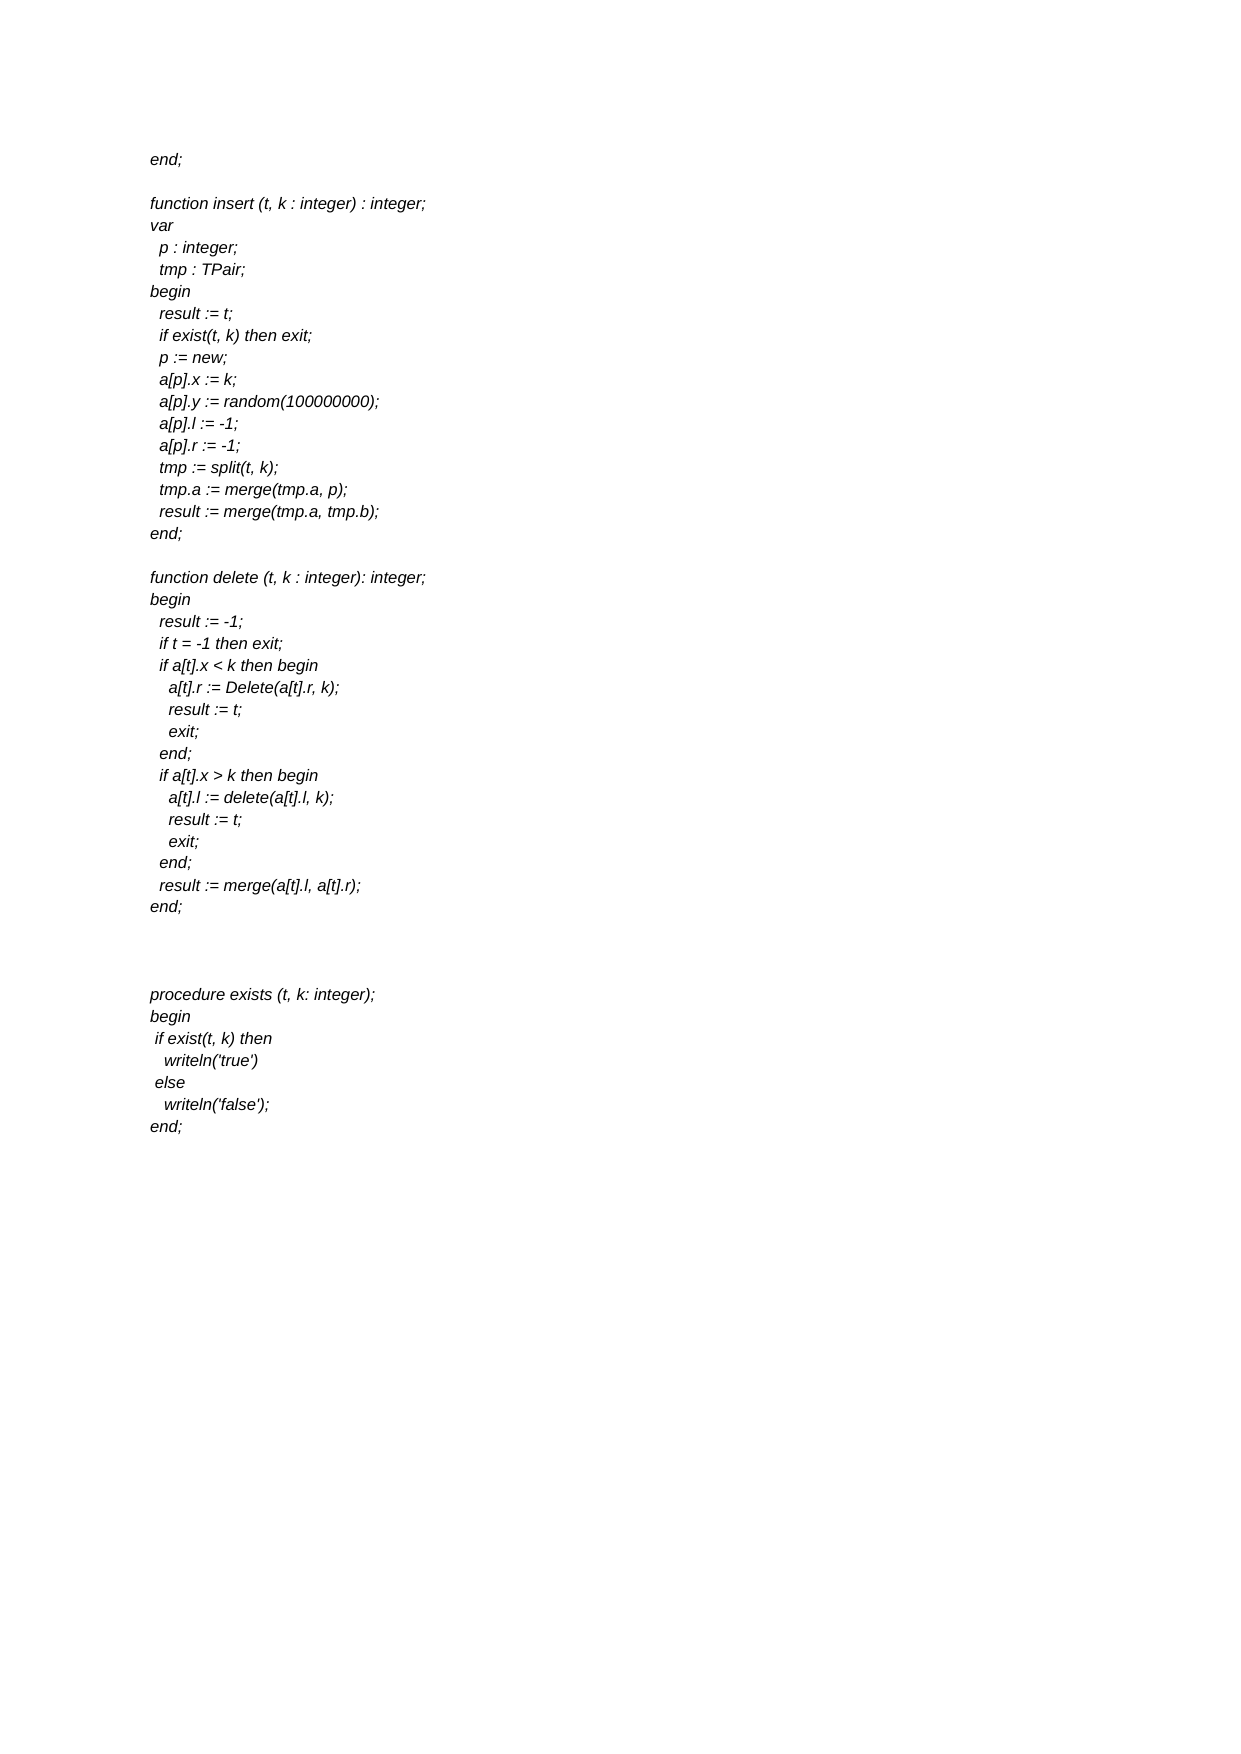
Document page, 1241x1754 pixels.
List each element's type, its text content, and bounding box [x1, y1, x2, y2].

text result := merge(a[t].l, a[t].r); [150, 875, 1090, 894]
text a[t].l := delete(a[t].l, k); [150, 787, 1090, 807]
text result := t; [150, 304, 1090, 323]
text p : integer; [150, 238, 1090, 257]
text a[p].x := k; [150, 370, 1090, 389]
text begin [150, 282, 1090, 301]
text end; [150, 743, 1090, 763]
text if t = -1 then exit; [150, 633, 1090, 653]
text result := -1; [150, 612, 1090, 631]
text p := new; [150, 348, 1090, 367]
text exit; [150, 721, 1090, 741]
text result := t; [150, 699, 1090, 719]
text function delete (t, k : integer): integer; [150, 568, 1090, 587]
text a[t].r := Delete(a[t].r, k); [150, 677, 1090, 697]
text writeln('true') [150, 1051, 1090, 1070]
text a[p].y := random(100000000); [150, 392, 1090, 411]
text tmp.a := merge(tmp.a, p); [150, 480, 1090, 499]
text if a[t].x > k then begin [150, 765, 1090, 784]
text if exist(t, k) then [150, 1029, 1090, 1048]
text var [150, 216, 1090, 235]
text end; [150, 524, 1090, 543]
text a[p].r := -1; [150, 436, 1090, 455]
text else [150, 1073, 1090, 1092]
text end; [150, 1117, 1090, 1136]
text function insert (t, k : integer) : integer; [150, 194, 1090, 213]
text procedure exists (t, k: integer); [150, 985, 1090, 1004]
text end; [150, 150, 1090, 169]
text begin [150, 589, 1090, 609]
text end; [150, 853, 1090, 872]
text end; [150, 897, 1090, 916]
text exit; [150, 831, 1090, 851]
text result := t; [150, 809, 1090, 828]
text tmp : TPair; [150, 260, 1090, 279]
text if a[t].x < k then begin [150, 656, 1090, 675]
text writeln('false'); [150, 1095, 1090, 1114]
text if exist(t, k) then exit; [150, 326, 1090, 345]
text tmp := split(t, k); [150, 458, 1090, 477]
text begin [150, 1007, 1090, 1026]
text a[p].l := -1; [150, 414, 1090, 433]
text result := merge(tmp.a, tmp.b); [150, 502, 1090, 521]
